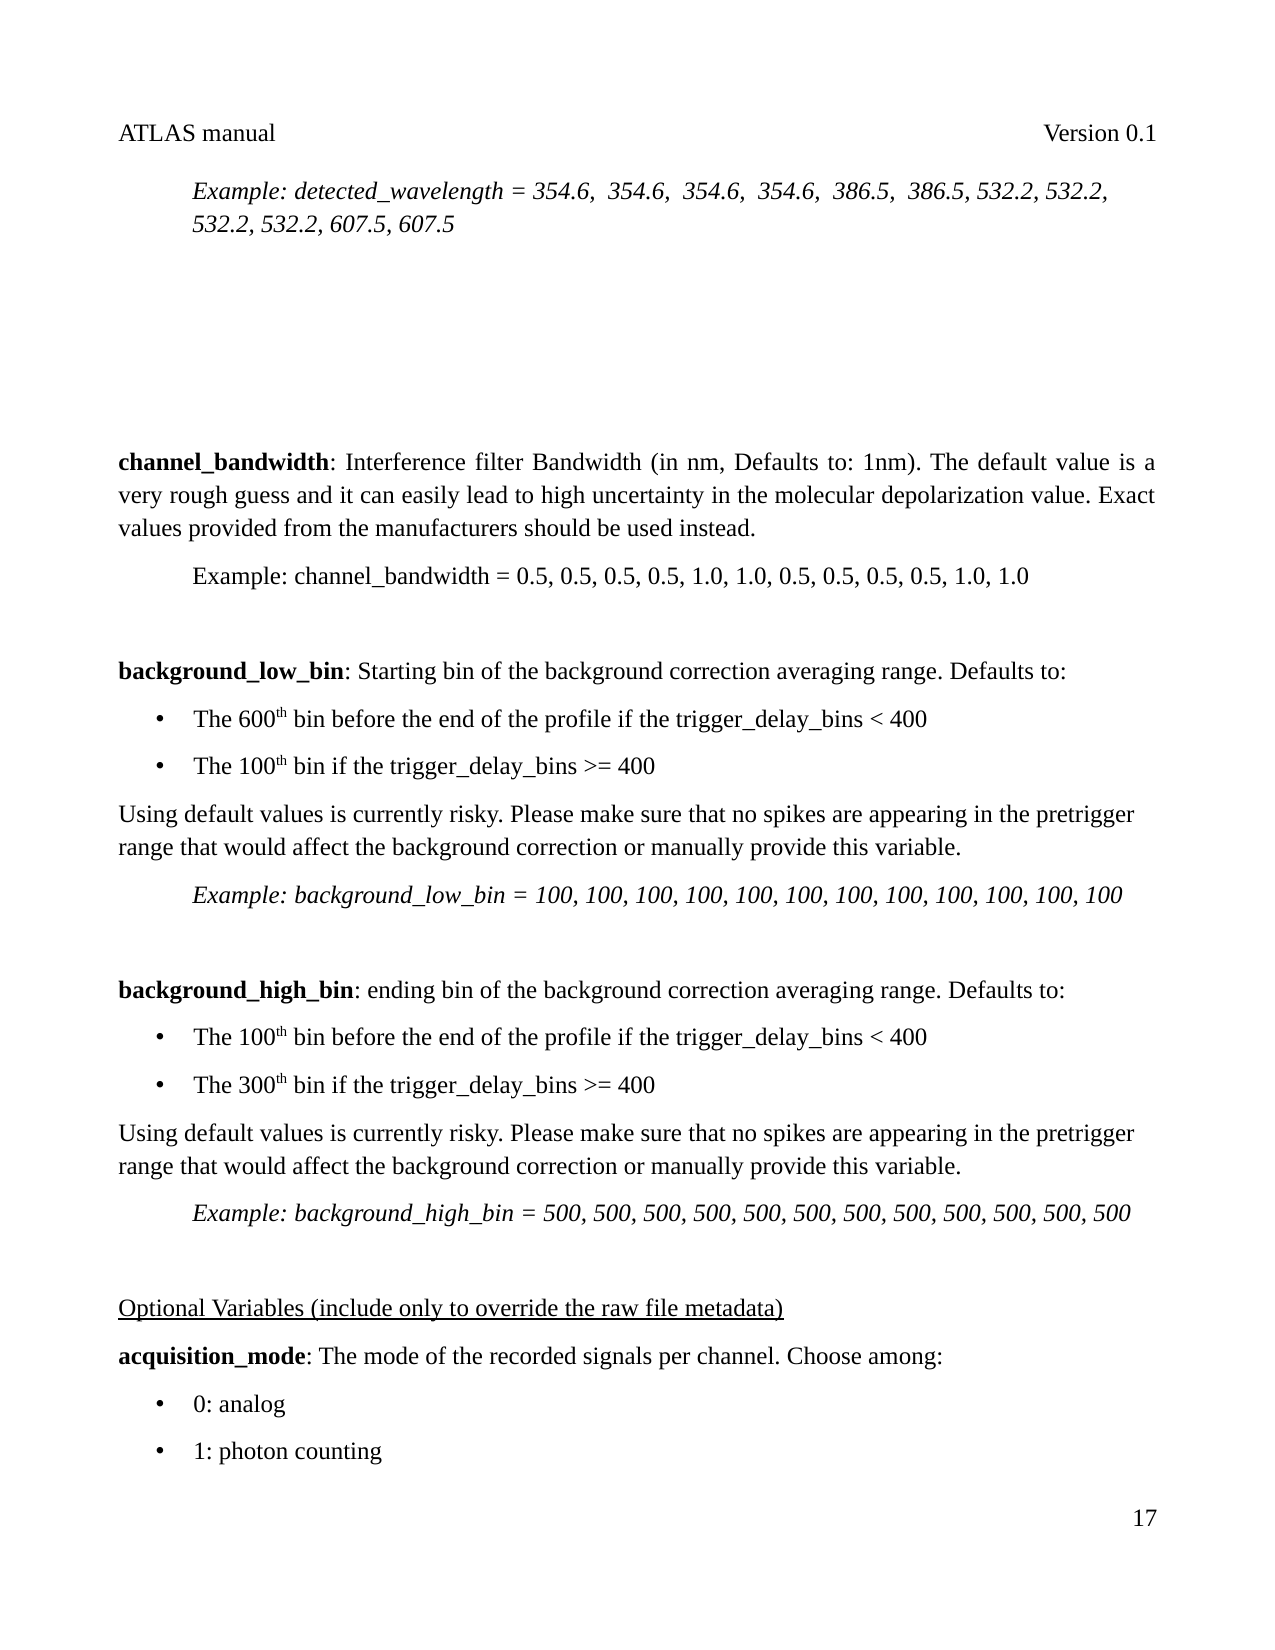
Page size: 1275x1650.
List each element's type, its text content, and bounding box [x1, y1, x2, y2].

list The 600th bin before the end of the profile if the trigger_delay_bins < 400 [156, 704, 1157, 733]
list The 100th bin before the end of the profile if the trigger_delay_bins < 400 [156, 1022, 1157, 1051]
text Example: channel_bandwidth = 0.5, 0.5, 0.5, 0.5, 1.0, 1.0, 0.5, 0.5, 0.5, 0.5, 1.0, 1.0 [118, 561, 1157, 590]
text Using default values is currently risky. Please make sure that no spikes are appearing in the pretrigger range that would affect the background correction or manually provide this variable. [118, 1118, 1157, 1179]
list 1: photon counting [156, 1436, 1157, 1465]
list The 300th bin if the trigger_delay_bins >= 400 [156, 1070, 1157, 1099]
text Example: background_high_bin = 500, 500, 500, 500, 500, 500, 500, 500, 500, 500, 500, 500 [118, 1198, 1157, 1227]
text channel_bandwidth: Interference filter Bandwidth (in nm, Defaults to: 1nm). The default value is a very rough guess and it can easily lead to high uncertainty in the molecular depolarization value. Exact values provided from the manufacturers should be used instead. [118, 447, 1157, 542]
text Example: background_low_bin = 100, 100, 100, 100, 100, 100, 100, 100, 100, 100, 100, 100 [118, 880, 1157, 908]
text acquisition_mode: The mode of the recorded signals per channel. Choose among: [118, 1341, 1157, 1370]
text Using default values is currently risky. Please make sure that no spikes are appearing in the pretrigger range that would affect the background correction or manually provide this variable. [118, 799, 1157, 861]
text Example: detected_wavelength = 354.6, 354.6, 354.6, 354.6, 386.5, 386.5, 532.2, 532.2, 532.2, 532.2, 607.5, 607.5 [118, 176, 1157, 238]
text background_high_bin: ending bin of the background correction averaging range. Defaults to: [118, 975, 1157, 1004]
text Optional Variables (include only to override the raw file metadata) [118, 1293, 1157, 1322]
text background_low_bin: Starting bin of the background correction averaging range. Defaults to: [118, 656, 1157, 685]
list 0: analog [156, 1389, 1157, 1417]
list The 100th bin if the trigger_delay_bins >= 400 [156, 751, 1157, 780]
